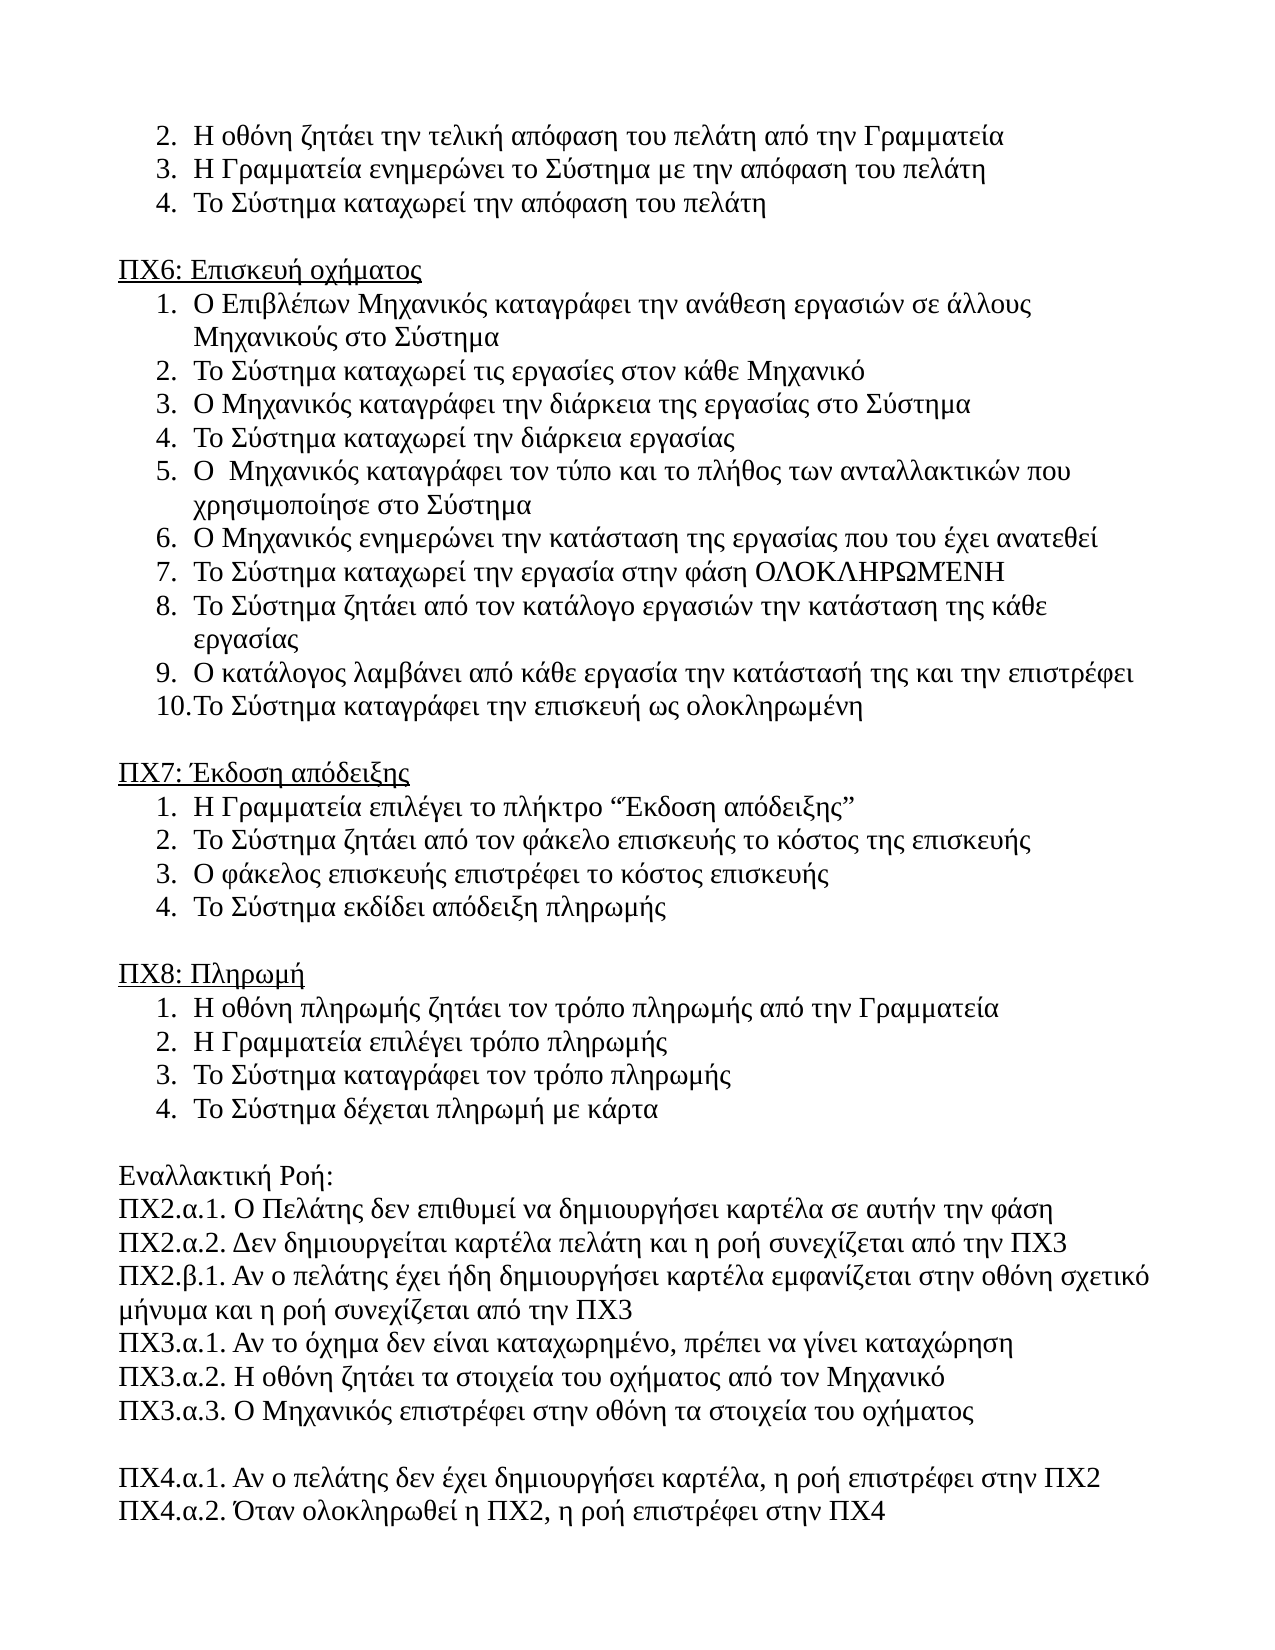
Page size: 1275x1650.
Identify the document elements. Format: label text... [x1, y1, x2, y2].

text ΠΧ7: Έκδοση απόδειξης [118, 755, 1157, 789]
text ΠΧ4.α.2. Όταν ολοκληρωθεί η ΠΧ2, η ροή επιστρέφει στην ΠΧ4 [118, 1493, 1157, 1527]
text Εναλλακτική Ροή: [118, 1158, 1157, 1191]
list Το Σύστημα καταχωρεί τις εργασίες στον κάθε Μηχανικό [156, 353, 1157, 386]
list Ο φάκελος επισκευής επιστρέφει το κόστος επισκευής [156, 856, 1157, 889]
list Η οθόνη ζητάει την τελική απόφαση του πελάτη από την Γραμματεία [156, 118, 1157, 152]
list Η οθόνη πληρωμής ζητάει τον τρόπο πληρωμής από την Γραμματεία [156, 990, 1157, 1024]
text ΠΧ3.α.2. Η οθόνη ζητάει τα στοιχεία του οχήματος από τον Μηχανικό [118, 1359, 1157, 1393]
text ΠΧ4.α.1. Αν ο πελάτης δεν έχει δημιουργήσει καρτέλα, η ροή επιστρέφει στην ΠΧ2 [118, 1460, 1157, 1493]
list Το Σύστημα καταχωρεί την διάρκεια εργασίας [156, 420, 1157, 453]
list Ο κατάλογος λαμβάνει από κάθε εργασία την κατάστασή της και την επιστρέφει [156, 655, 1157, 688]
text ΠΧ8: Πληρωμή [118, 957, 1157, 990]
list Η Γραμματεία επιλέγει τρόπο πληρωμής [156, 1024, 1157, 1057]
list Ο Μηχανικός ενημερώνει την κατάσταση της εργασίας που του έχει ανατεθεί [156, 521, 1157, 554]
text ΠΧ3.α.3. Ο Μηχανικός επιστρέφει στην οθόνη τα στοιχεία του οχήματος [118, 1393, 1157, 1426]
list Το Σύστημα ζητάει από τον φάκελο επισκευής το κόστος της επισκευής [156, 822, 1157, 856]
text ΠΧ6: Επισκευή οχήματος [118, 252, 1157, 286]
list Ο Μηχανικός καταγράφει την διάρκεια της εργασίας στο Σύστημα [156, 386, 1157, 420]
text ΠΧ2.α.2. Δεν δημιουργείται καρτέλα πελάτη και η ροή συνεχίζεται από την ΠΧ3 [118, 1225, 1157, 1258]
list Η Γραμματεία επιλέγει το πλήκτρο “Έκδοση απόδειξης” [156, 789, 1157, 822]
list Το Σύστημα εκδίδει απόδειξη πληρωμής [156, 889, 1157, 923]
list Το Σύστημα καταγράφει τον τρόπο πληρωμής [156, 1057, 1157, 1091]
text ΠΧ2.α.1. Ο Πελάτης δεν επιθυμεί να δημιουργήσει καρτέλα σε αυτήν την φάση [118, 1191, 1157, 1225]
list Ο Επιβλέπων Μηχανικός καταγράφει την ανάθεση εργασιών σε άλλους Μηχανικούς στο Σύστημα [156, 286, 1157, 353]
text ΠΧ3.α.1. Αν το όχημα δεν είναι καταχωρημένο, πρέπει να γίνει καταχώρηση [118, 1326, 1157, 1359]
list Ο Μηχανικός καταγράφει τον τύπο και το πλήθος των ανταλλακτικών που χρησιμοποίησε στο Σύστημα [156, 453, 1157, 521]
list Το Σύστημα καταγράφει την επισκευή ως ολοκληρωμένη [156, 688, 1157, 722]
list Το Σύστημα καταχωρεί την εργασία στην φάση ΟΛΟΚΛΗΡΩΜΈΝΗ [156, 554, 1157, 588]
list Η Γραμματεία ενημερώνει το Σύστημα με την απόφαση του πελάτη [156, 152, 1157, 185]
text ΠΧ2.β.1. Αν ο πελάτης έχει ήδη δημιουργήσει καρτέλα εμφανίζεται στην οθόνη σχετικό μήνυμα και η ροή συνεχίζεται από την ΠΧ3 [118, 1258, 1157, 1326]
list Το Σύστημα δέχεται πληρωμή με κάρτα [156, 1091, 1157, 1124]
list Το Σύστημα καταχωρεί την απόφαση του πελάτη [156, 185, 1157, 219]
list Το Σύστημα ζητάει από τον κατάλογο εργασιών την κατάσταση της κάθε εργασίας [156, 588, 1157, 655]
